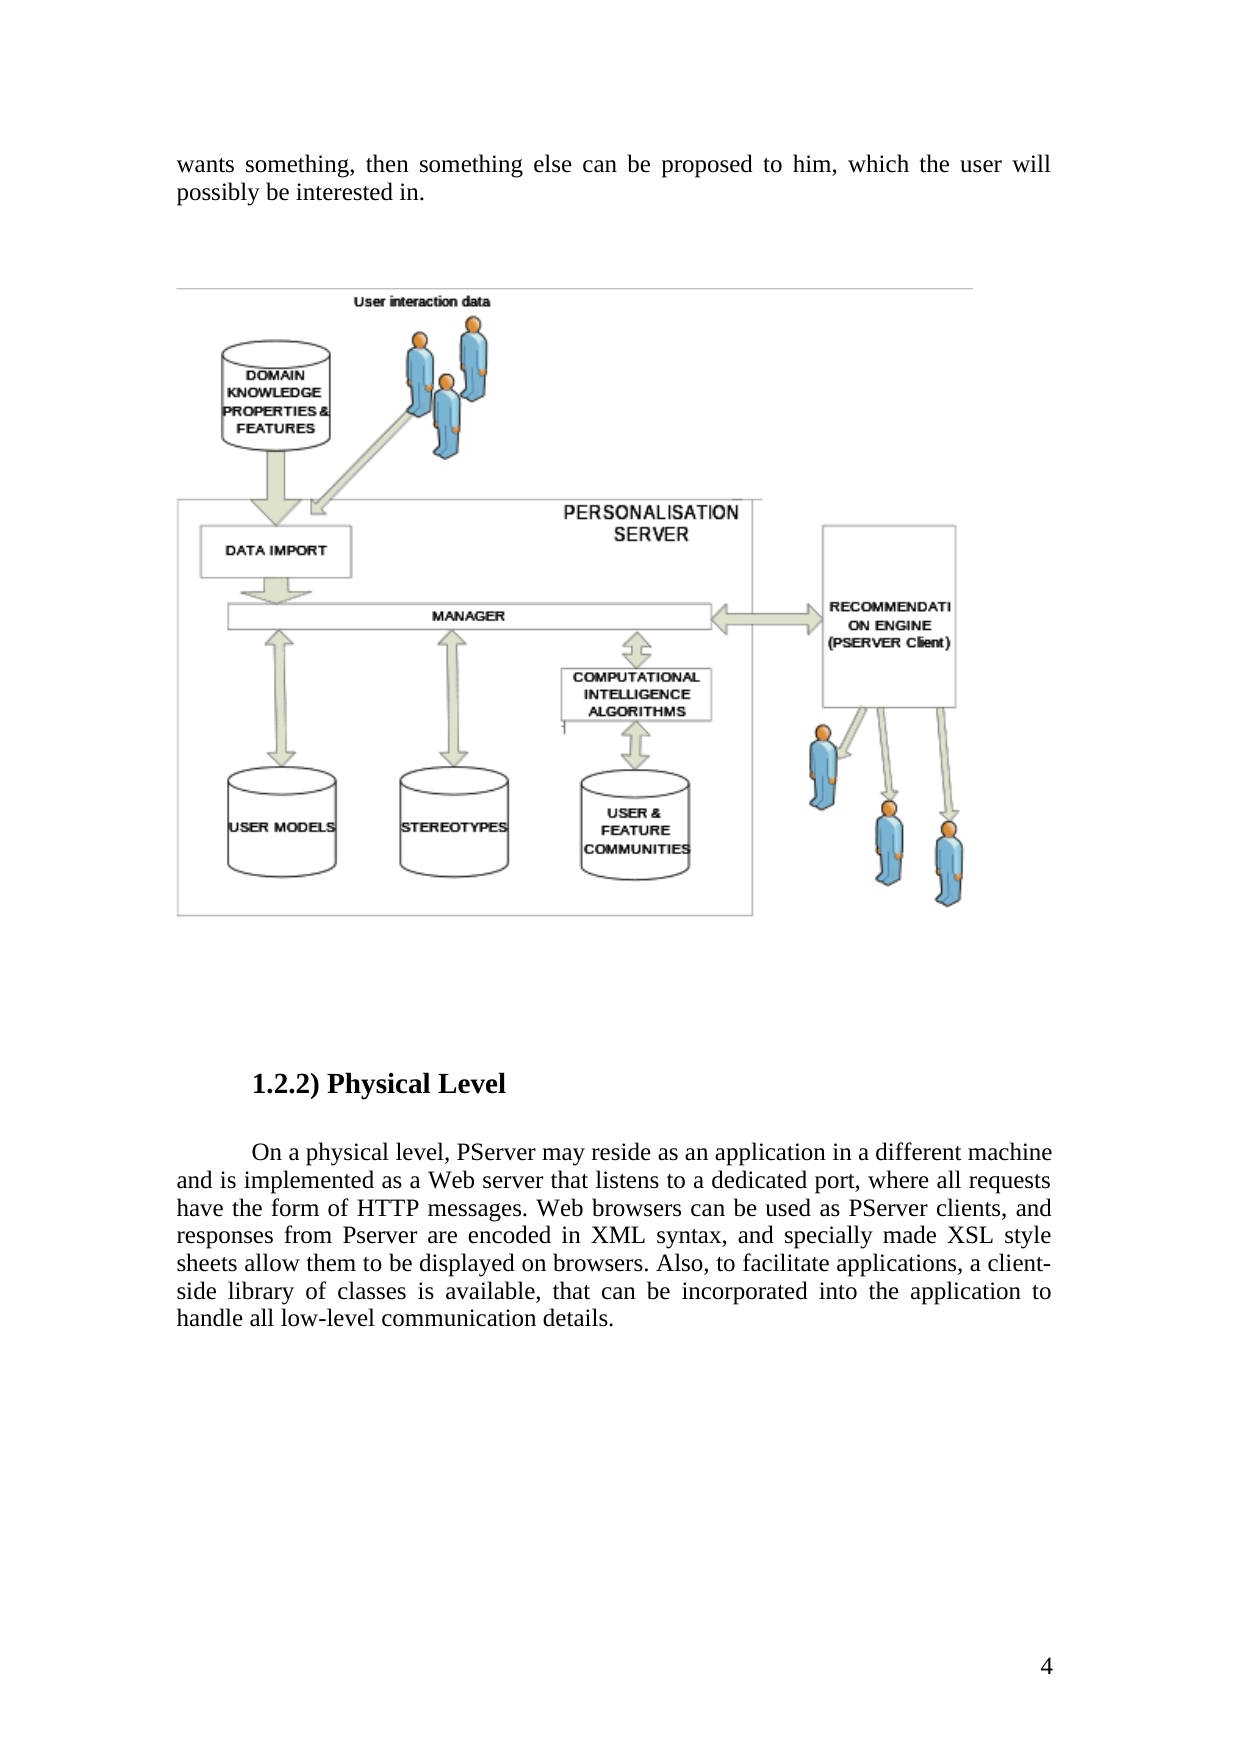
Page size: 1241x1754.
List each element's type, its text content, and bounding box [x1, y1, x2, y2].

text wants something, then something else can be proposed to him, which the user will possibly be interested in. [176, 150, 1053, 205]
picture [176, 288, 974, 962]
text On a physical level, PServer may reside as an application in a different machine and is implemented as a Web server that listens to a dedicated port, where all requests have the form of HTTP messages. Web browsers can be used as PServer clients, and responses from Pserver are encoded in XML syntax, and specially made XSL style sheets allow them to be displayed on browsers. Also, to facilitate applications, a client-side library of classes is available, that can be incorporated into the application to handle all low-level communication details. [176, 1138, 1053, 1332]
text 1.2.2) Physical Level [252, 1067, 1053, 1100]
